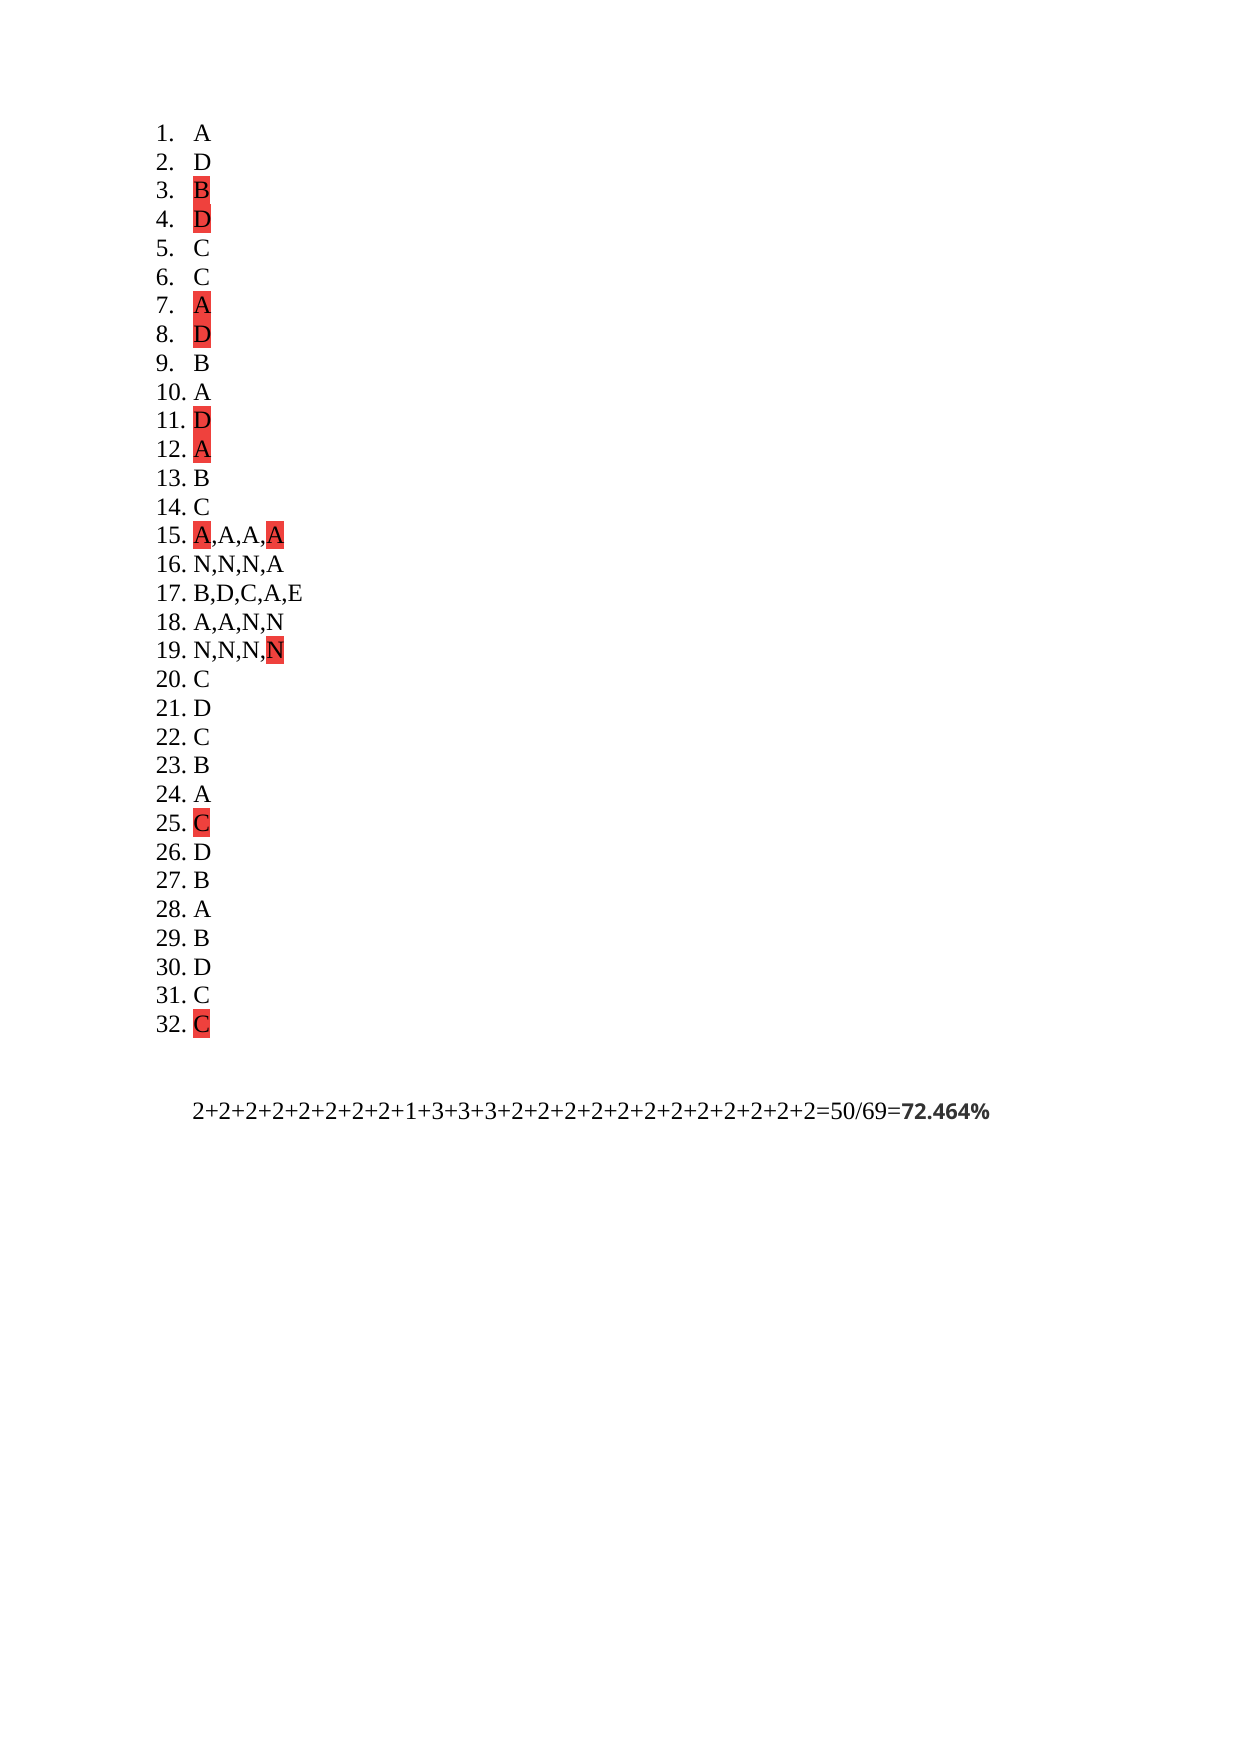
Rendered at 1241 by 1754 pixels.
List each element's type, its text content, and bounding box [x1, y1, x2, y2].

list A [156, 118, 1122, 147]
list C [156, 808, 1122, 837]
list D [156, 204, 1122, 233]
list C [156, 664, 1122, 693]
list A [156, 434, 1122, 463]
list B [156, 923, 1122, 952]
list N,N,N,A [156, 549, 1122, 578]
list A [156, 894, 1122, 923]
list A,A,N,N [156, 607, 1122, 636]
list C [156, 722, 1122, 751]
list B [156, 463, 1122, 492]
list D [156, 952, 1122, 981]
list D [156, 147, 1122, 176]
list B [156, 176, 1122, 204]
list C [156, 1009, 1122, 1038]
list C [156, 262, 1122, 291]
list C [156, 233, 1122, 262]
list A [156, 291, 1122, 319]
list C [156, 492, 1122, 521]
list D [156, 837, 1122, 866]
list D [156, 693, 1122, 722]
list B [156, 348, 1122, 377]
list N,N,N,N [156, 636, 1122, 664]
list D [156, 406, 1122, 434]
list B [156, 866, 1122, 894]
list C [156, 981, 1122, 1009]
text 2+2+2+2+2+2+2+2+1+3+3+3+2+2+2+2+2+2+2+2+2+2+2+2=50/69=72.464% [118, 1096, 1122, 1125]
list A,A,A,A [156, 521, 1122, 549]
list A [156, 377, 1122, 406]
list D [156, 319, 1122, 348]
list B,D,C,A,E [156, 578, 1122, 607]
list B [156, 751, 1122, 779]
list A [156, 779, 1122, 808]
